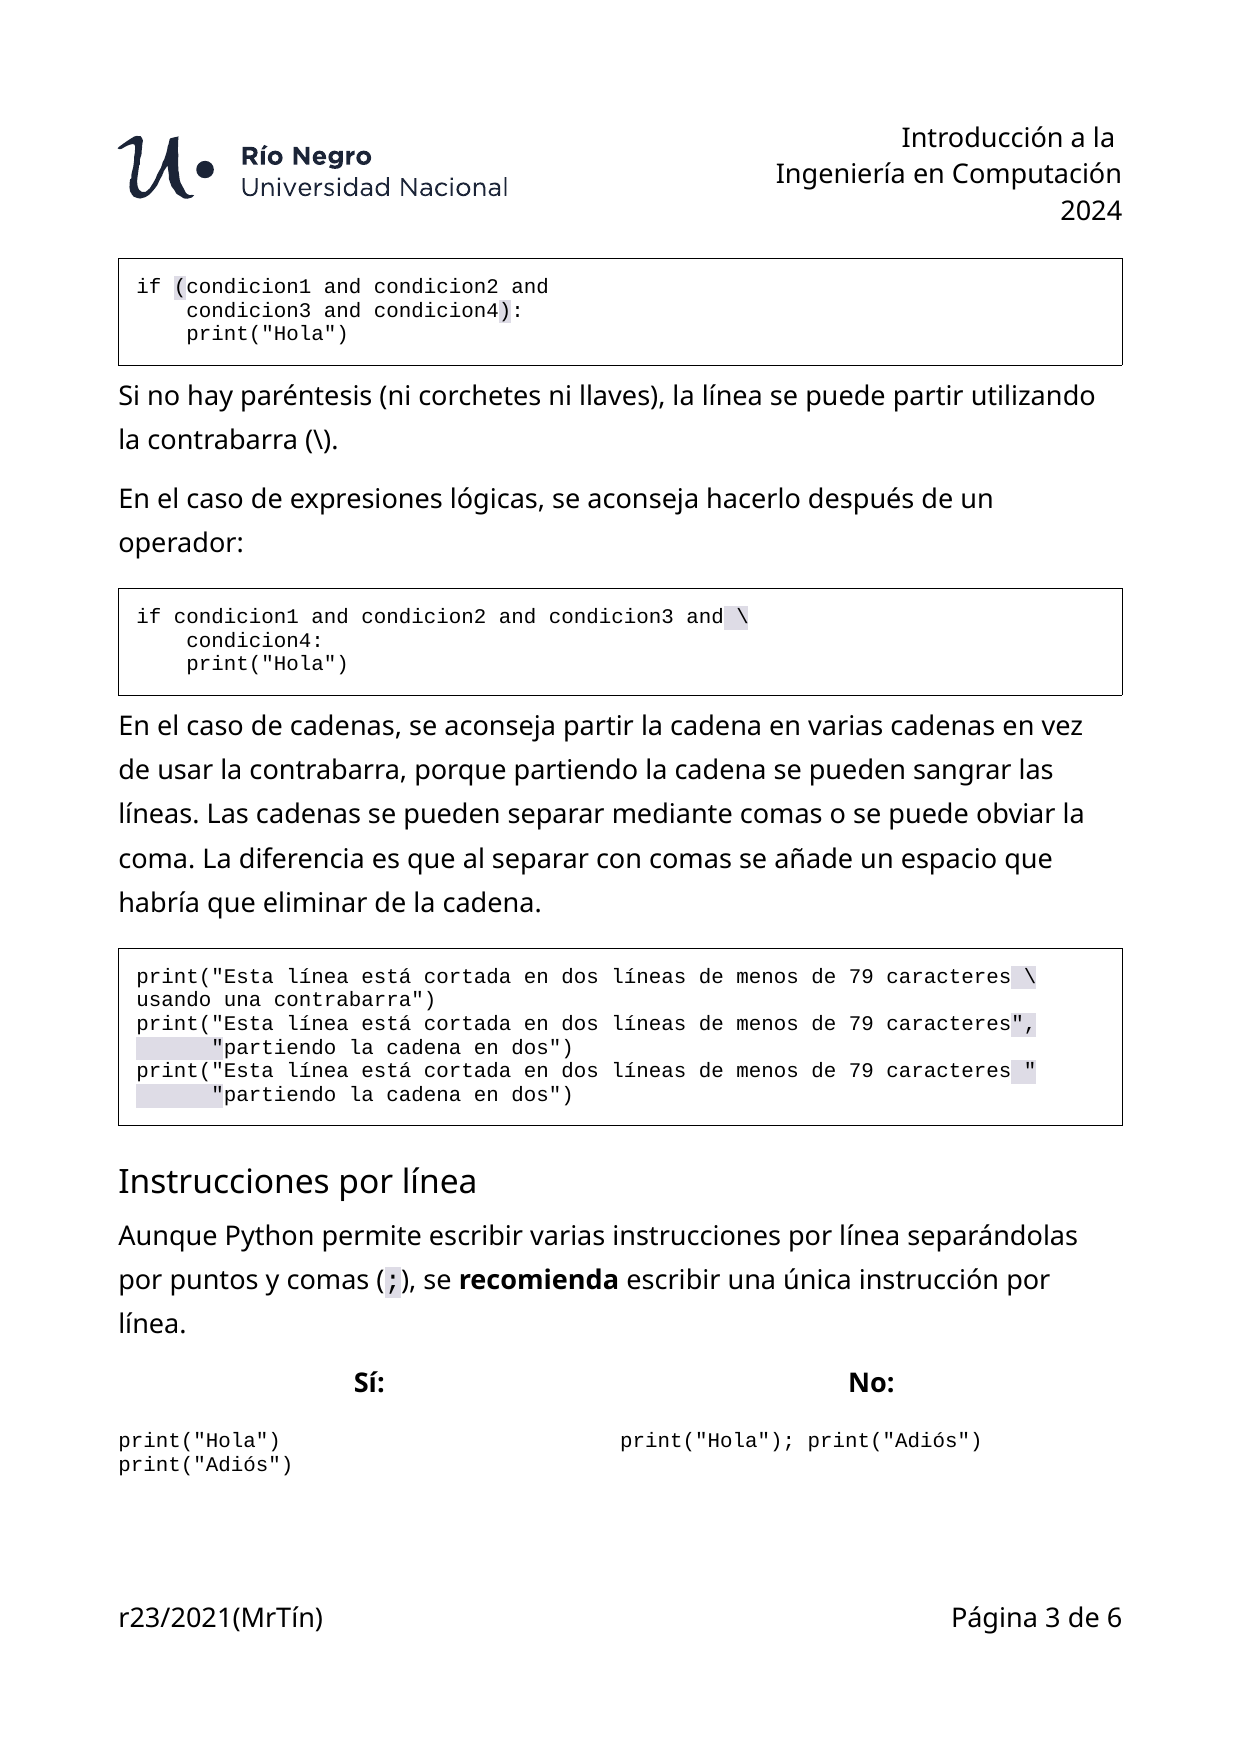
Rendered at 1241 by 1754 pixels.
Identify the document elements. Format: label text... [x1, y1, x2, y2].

text En el caso de expresiones lógicas, se aconseja hacerlo después de un operador: [118, 479, 1122, 561]
text Si no hay paréntesis (ni corchetes ni llaves), la línea se puede partir utilizando la contrabarra (\). [118, 377, 1122, 458]
text usando una contrabarra") [119, 972, 1122, 995]
text Aunque Python permite escribir varias instrucciones por línea separándolas por puntos y comas (;), se recomienda escribir una única instrucción por línea. [118, 1216, 1122, 1342]
text print("Hola") [119, 636, 1122, 695]
text if condicion1 and condicion2 and condicion3 and \ [119, 589, 1122, 612]
text print("Hola") [119, 306, 1122, 365]
text print("Esta línea está cortada en dos líneas de menos de 79 caracteres", [119, 995, 1122, 1019]
table_cell print("Hola"); print("Adiós") [620, 1401, 1122, 1507]
text condicion3 and condicion4): [119, 282, 1122, 306]
text "partiendo la cadena en dos") [119, 1019, 1122, 1043]
table_header No: [620, 1364, 1122, 1401]
text condicion4: [119, 612, 1122, 636]
text "partiendo la cadena en dos") [119, 1066, 1122, 1125]
text if (condicion1 and condicion2 and [119, 259, 1122, 282]
text En el caso de cadenas, se aconseja partir la cadena en varias cadenas en vez de usar la contrabarra, porque partiendo la cadena se pueden sangrar las líneas. Las cadenas se pueden separar mediante comas o se puede obviar la coma. La diferencia es que al separar con comas se añade un espacio que habría que eliminar de la cadena. [118, 707, 1122, 920]
table_cell print("Hola") print("Adiós") [118, 1401, 620, 1507]
subtitle Instrucciones por línea [118, 1158, 1122, 1204]
text print("Esta línea está cortada en dos líneas de menos de 79 caracteres \ [119, 949, 1122, 972]
table_header Sí: [118, 1364, 620, 1401]
text print("Esta línea está cortada en dos líneas de menos de 79 caracteres " [119, 1043, 1122, 1066]
